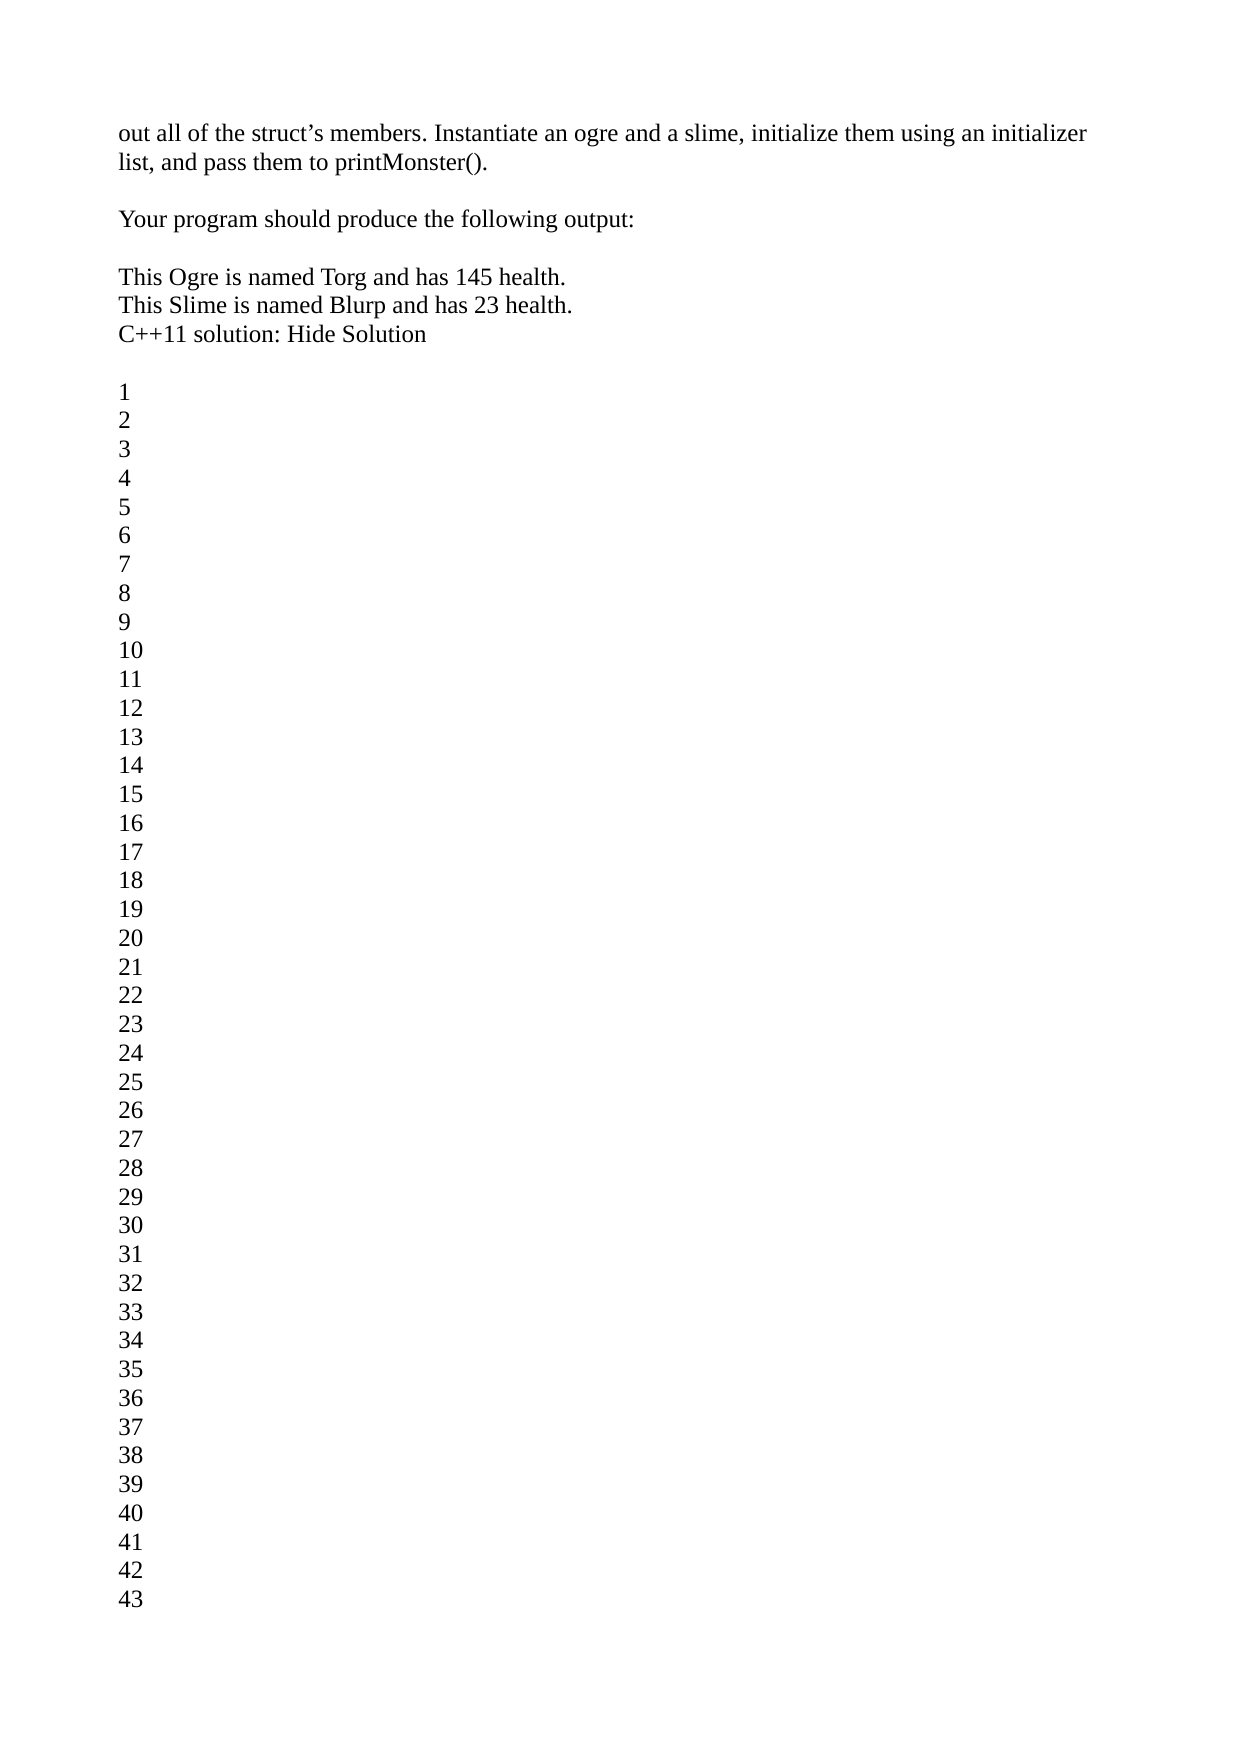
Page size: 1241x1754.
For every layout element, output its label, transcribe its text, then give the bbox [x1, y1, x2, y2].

text 24 [118, 1038, 1122, 1067]
text 7 [118, 549, 1122, 578]
text out all of the struct’s members. Instantiate an ogre and a slime, initialize them using an initializer list, and pass them to printMonster(). [118, 118, 1122, 176]
text 16 [118, 808, 1122, 837]
text 3 [118, 434, 1122, 463]
text C++11 solution: Hide Solution [118, 319, 1122, 348]
text 29 [118, 1182, 1122, 1211]
text 25 [118, 1067, 1122, 1096]
text 27 [118, 1124, 1122, 1153]
text 2 [118, 406, 1122, 434]
text 38 [118, 1441, 1122, 1469]
text This Ogre is named Torg and has 145 health. [118, 262, 1122, 291]
text 20 [118, 923, 1122, 952]
text 31 [118, 1239, 1122, 1268]
text 21 [118, 952, 1122, 981]
text 12 [118, 693, 1122, 722]
text 40 [118, 1498, 1122, 1527]
text Your program should produce the following output: [118, 204, 1122, 233]
text 43 [118, 1584, 1122, 1613]
text 6 [118, 521, 1122, 549]
text 9 [118, 607, 1122, 636]
text 39 [118, 1469, 1122, 1498]
text 33 [118, 1297, 1122, 1326]
text 28 [118, 1153, 1122, 1182]
text 17 [118, 837, 1122, 866]
text 32 [118, 1268, 1122, 1297]
text 15 [118, 779, 1122, 808]
text 26 [118, 1096, 1122, 1124]
text 4 [118, 463, 1122, 492]
text 34 [118, 1326, 1122, 1354]
text 41 [118, 1527, 1122, 1556]
text 42 [118, 1556, 1122, 1584]
text 35 [118, 1354, 1122, 1383]
text 30 [118, 1211, 1122, 1239]
text 22 [118, 981, 1122, 1009]
text 8 [118, 578, 1122, 607]
text 23 [118, 1009, 1122, 1038]
text 19 [118, 894, 1122, 923]
text 5 [118, 492, 1122, 521]
text 18 [118, 866, 1122, 894]
text 10 [118, 636, 1122, 664]
text 14 [118, 751, 1122, 779]
text 13 [118, 722, 1122, 751]
text 36 [118, 1383, 1122, 1412]
text 11 [118, 664, 1122, 693]
text This Slime is named Blurp and has 23 health. [118, 291, 1122, 319]
text 1 [118, 377, 1122, 406]
text 37 [118, 1412, 1122, 1441]
